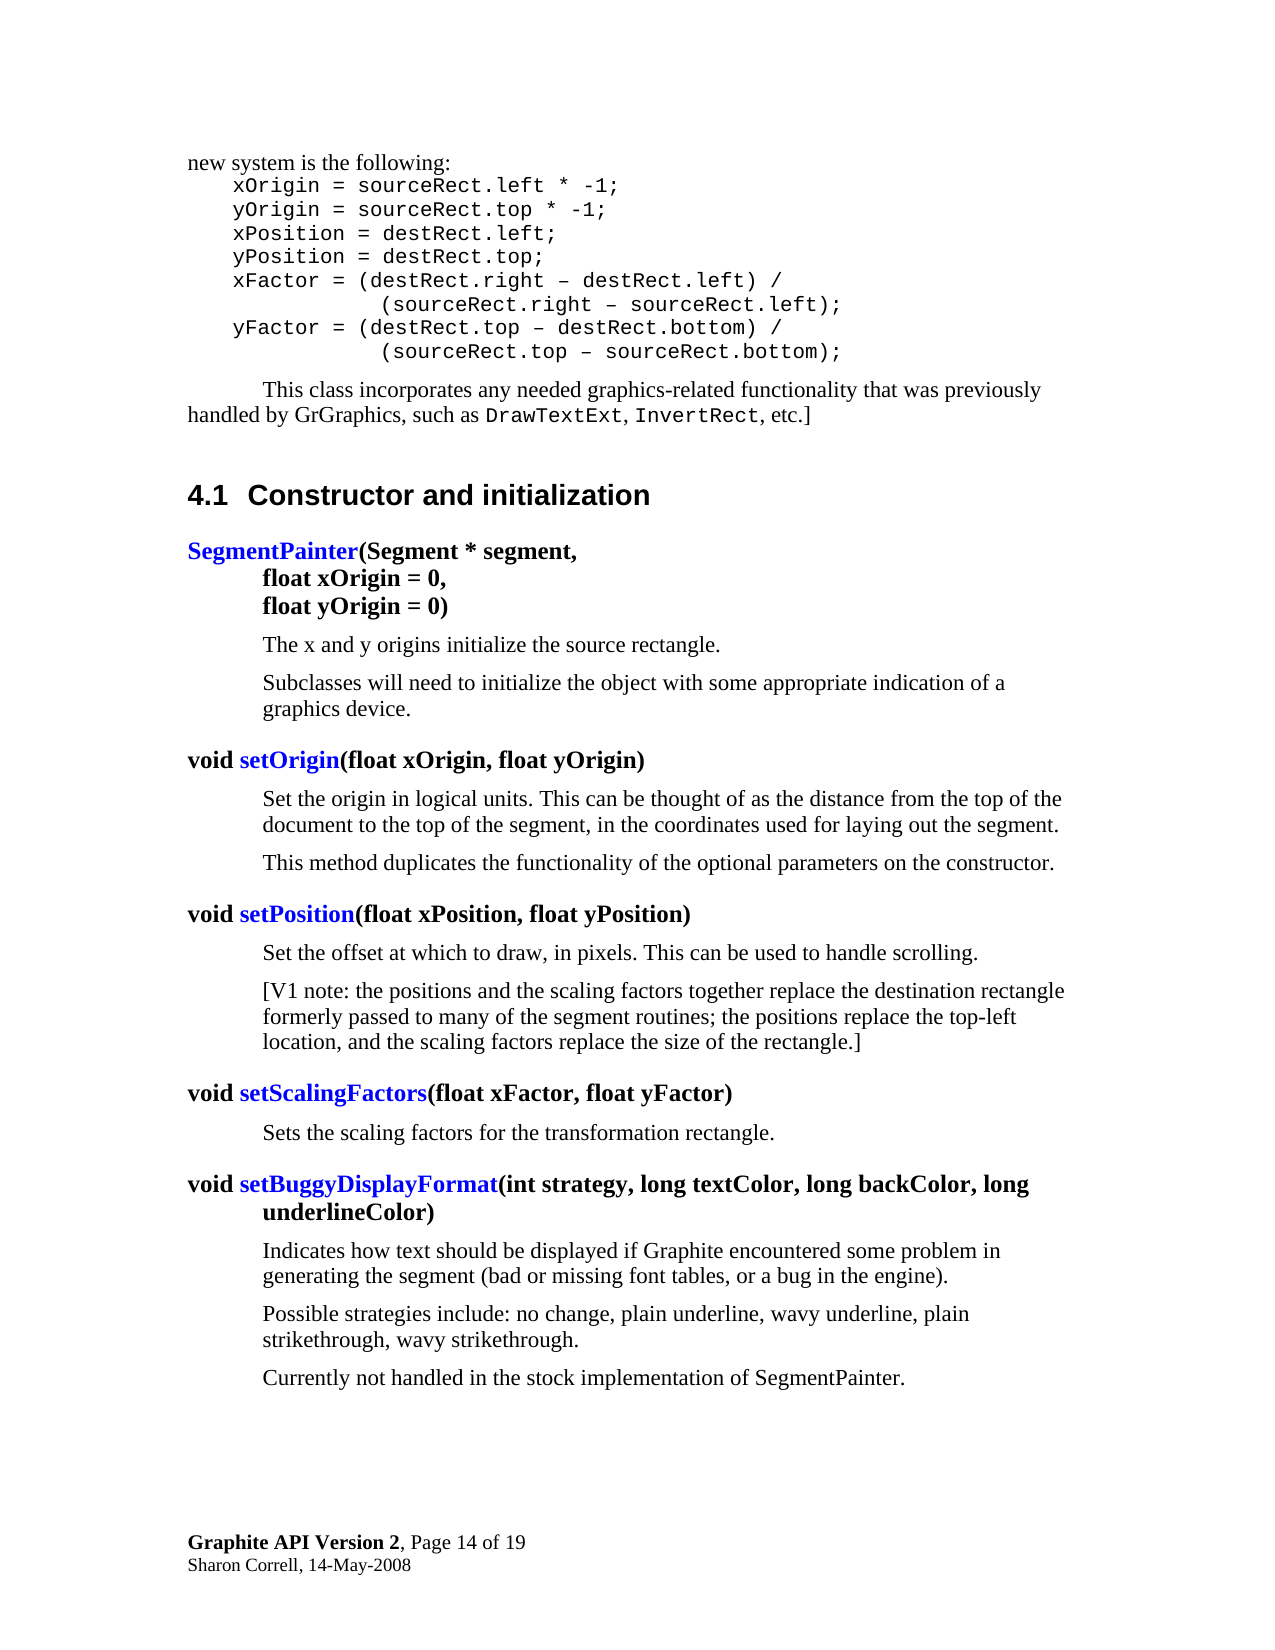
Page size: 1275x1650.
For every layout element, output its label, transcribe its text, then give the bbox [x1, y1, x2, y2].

text Subclasses will need to initialize the object with some appropriate indication of a graphics device. [262, 670, 1087, 721]
text [V1 note: the positions and the scaling factors together replace the destination rectangle formerly passed to many of the segment routines; the positions replace the top-left location, and the scaling factors replace the size of the rectangle.] [262, 978, 1087, 1054]
text Set the origin in logical units. This can be thought of as the distance from the top of the document to the top of the segment, in the coordinates used for laying out the segment. [262, 786, 1087, 837]
text void setOrigin(float xOrigin, float yOrigin) [187, 746, 1087, 774]
text This method duplicates the functionality of the optional parameters on the constructor. [262, 850, 1087, 875]
text Set the offset at which to draw, in pixels. This can be used to handle scrolling. [262, 940, 1087, 966]
text The x and y origins initialize the source rectangle. [262, 632, 1087, 658]
text new system is the following: [187, 150, 1087, 175]
text xFactor = (destRect.right – destRect.left) / (sourceRect.right – sourceRect.left); [232, 270, 1087, 317]
text Possible strategies include: no change, plain underline, wavy underline, plain strikethrough, wavy strikethrough. [262, 1301, 1087, 1352]
text xPosition = destRect.left; [232, 223, 1087, 246]
text Indicates how text should be displayed if Graphite encountered some problem in generating the segment (bad or missing font tables, or a bug in the engine). [262, 1238, 1087, 1289]
text SegmentPainter(Segment * segment, float xOrigin = 0, float yOrigin = 0) [187, 537, 1087, 620]
subtitle Constructor and initialization [187, 479, 1087, 512]
text void setScalingFactors(float xFactor, float yFactor) [187, 1079, 1087, 1107]
text This class incorporates any needed graphics-related functionality that was previously handled by GrGraphics, such as DrawTextExt, InvertRect, etc.] [187, 377, 1087, 429]
text yPosition = destRect.top; [232, 246, 1087, 270]
text void setPosition(float xPosition, float yPosition) [187, 900, 1087, 928]
text Sets the scaling factors for the transformation rectangle. [262, 1120, 1087, 1145]
text Currently not handled in the stock implementation of SegmentPainter. [262, 1365, 1087, 1390]
text yFactor = (destRect.top – destRect.bottom) / (sourceRect.top – sourceRect.bottom); [232, 317, 1087, 364]
text yOrigin = sourceRect.top * -1; [232, 199, 1087, 223]
text xOrigin = sourceRect.left * -1; [232, 175, 1087, 199]
text void setBuggyDisplayFormat(int strategy, long textColor, long backColor, long underlineColor) [187, 1170, 1087, 1226]
